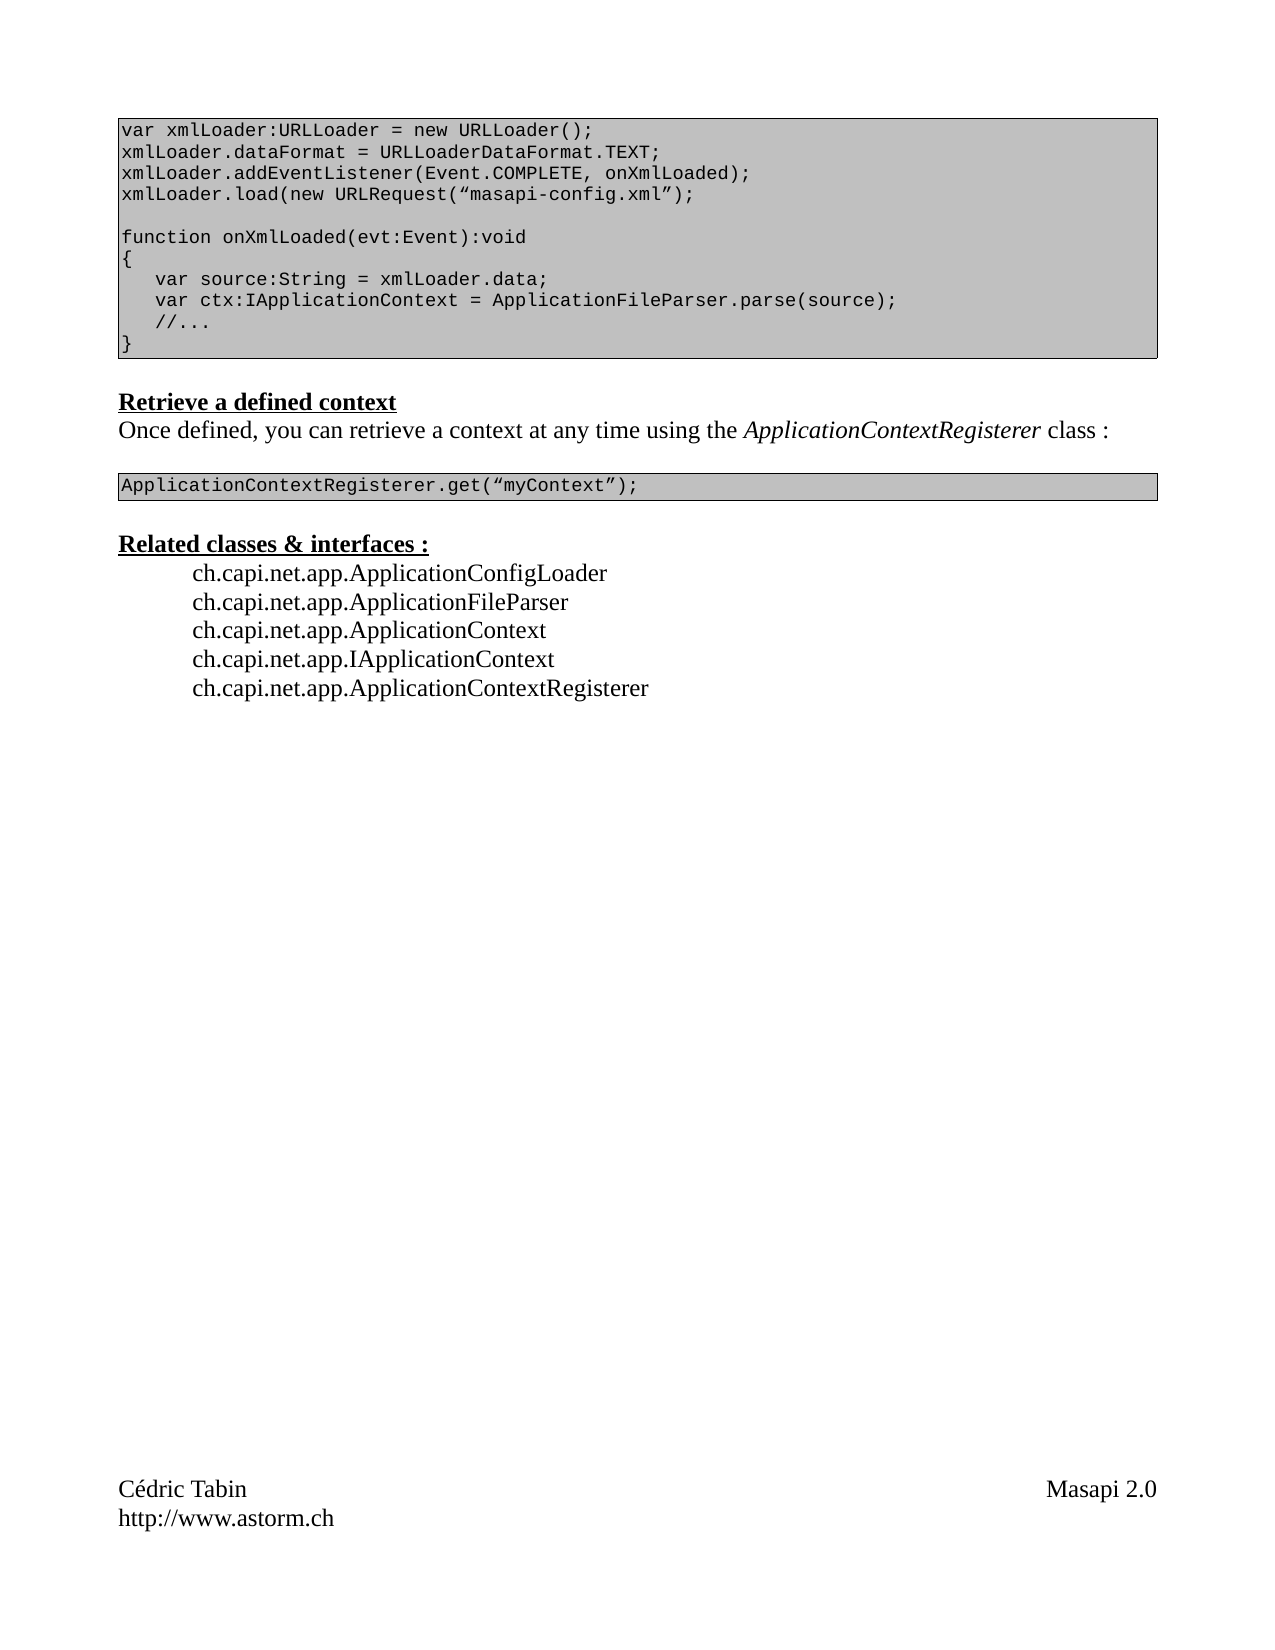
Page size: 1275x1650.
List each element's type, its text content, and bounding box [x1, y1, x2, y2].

text ch.capi.net.app.IApplicationContext [118, 644, 1157, 673]
text xmlLoader.addEventListener(Event.COMPLETE, onXmlLoaded); [119, 161, 1157, 182]
text var source:String = xmlLoader.data; [119, 267, 1157, 288]
text Retrieve a defined context [118, 387, 1157, 416]
text Related classes & interfaces : [118, 529, 1157, 558]
text //... [119, 309, 1157, 331]
text ch.capi.net.app.ApplicationFileParser [118, 587, 1157, 616]
text xmlLoader.dataFormat = URLLoaderDataFormat.TEXT; [119, 139, 1157, 161]
text ApplicationContextRegisterer.get(“myContext”); [119, 474, 1157, 500]
text xmlLoader.load(new URLRequest(“masapi-config.xml”); [119, 182, 1157, 203]
text Once defined, you can retrieve a context at any time using the ApplicationContextRegisterer class : [118, 416, 1157, 444]
text function onXmlLoaded(evt:Event):void [119, 224, 1157, 246]
text ch.capi.net.app.ApplicationContext [118, 616, 1157, 644]
text ch.capi.net.app.ApplicationConfigLoader [118, 558, 1157, 587]
text { [119, 246, 1157, 267]
text var ctx:IApplicationContext = ApplicationFileParser.parse(source); [119, 288, 1157, 309]
text var xmlLoader:URLLoader = new URLLoader(); [119, 119, 1157, 139]
text } [119, 331, 1157, 358]
text ch.capi.net.app.ApplicationContextRegisterer [118, 673, 1157, 702]
